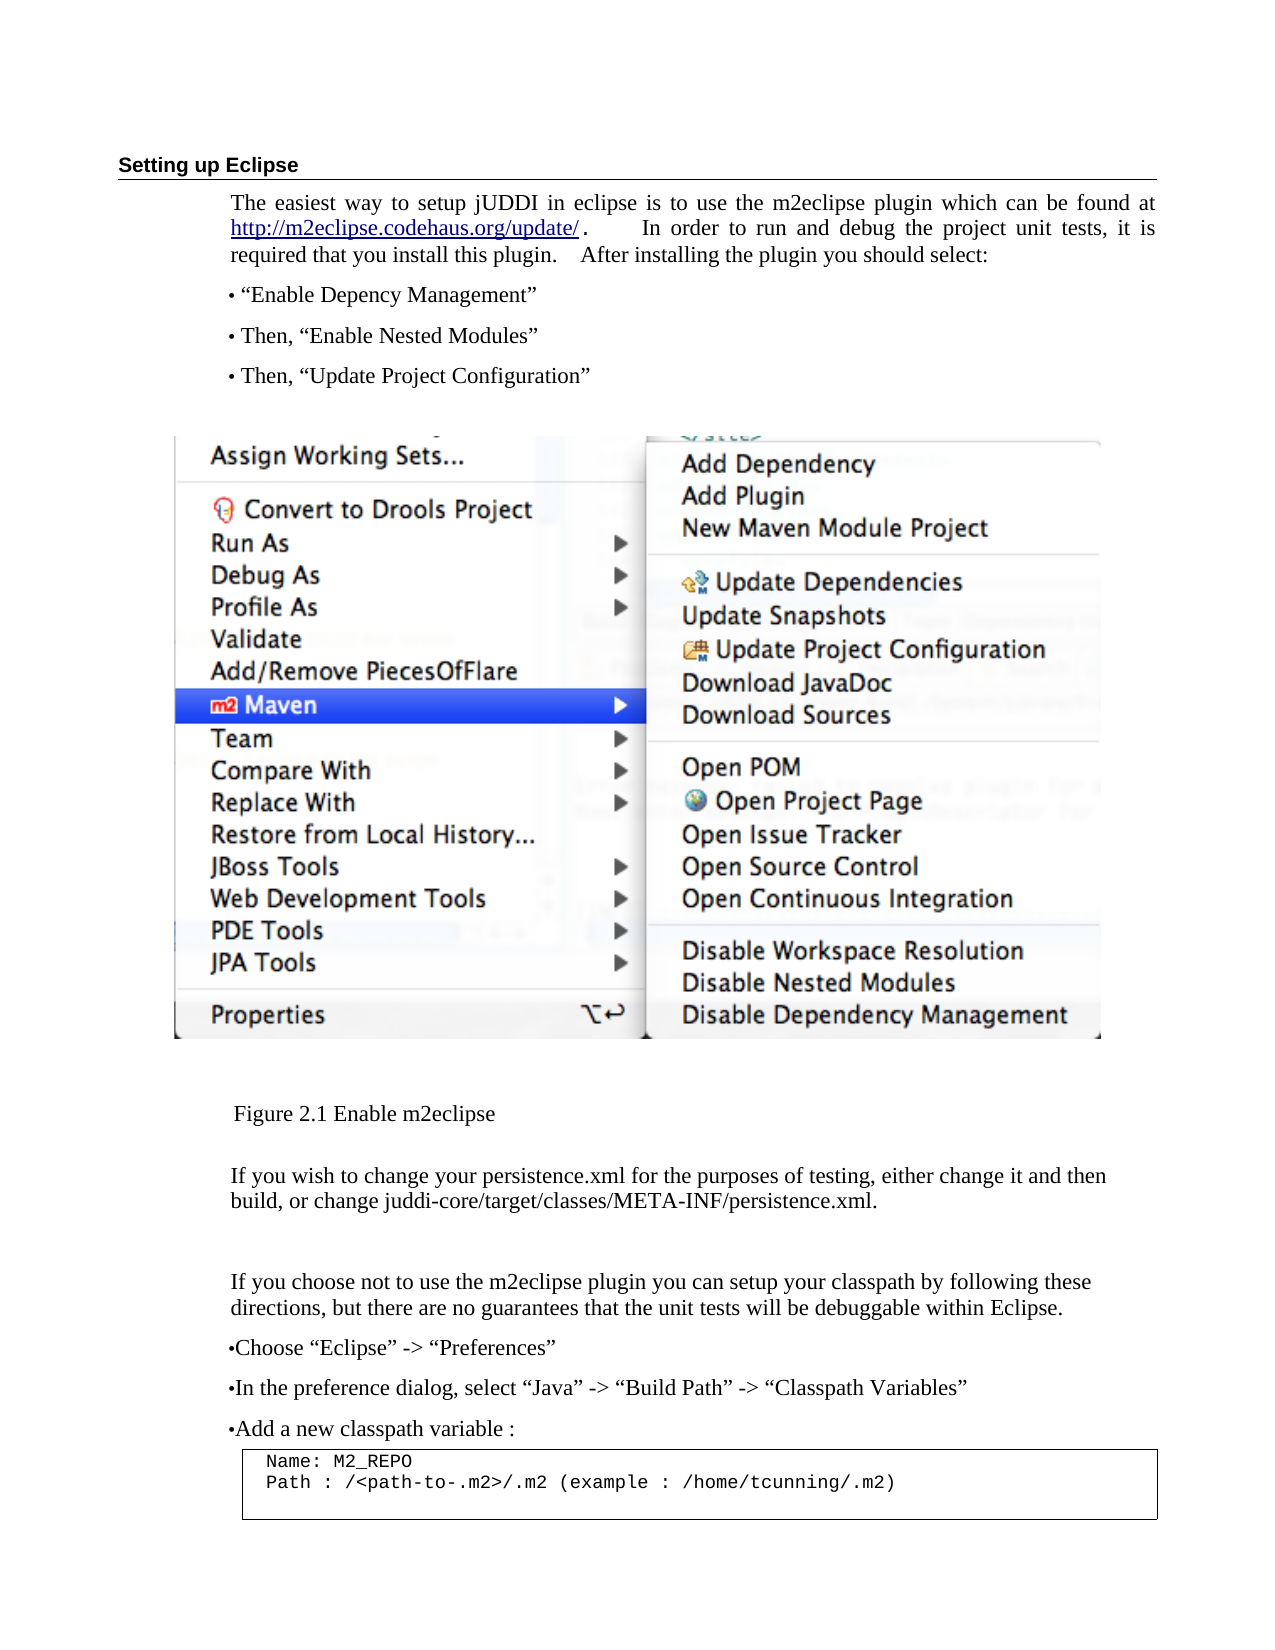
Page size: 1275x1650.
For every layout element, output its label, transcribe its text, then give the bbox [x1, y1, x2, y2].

text If you wish to change your persistence.xml for the purposes of testing, either change it and then build, or change juddi-core/target/classes/META-INF/persistence.xml. [230, 1163, 1157, 1214]
picture [174, 436, 1101, 1039]
list “Enable Depency Management” [228, 282, 1157, 308]
list Then, “Enable Nested Modules” [228, 323, 1157, 348]
text If you choose not to use the m2eclipse plugin you can setup your classpath by following these directions, but there are no guarantees that the unit tests will be debuggable within Eclipse. [230, 1269, 1157, 1320]
text Figure 2.1 Enable m2eclipse [233, 1101, 1157, 1126]
text The easiest way to setup jUDDI in eclipse is to use the m2eclipse plugin which can be found at http://m2eclipse.codehaus.org/update/. In order to run and debug the project unit tests, it is required that you install this plugin. After installing the plugin you should select: [230, 190, 1157, 267]
list Choose “Eclipse” -> “Preferences” [228, 1335, 1157, 1360]
list Then, “Update Project Configuration” [228, 363, 1157, 389]
list Add a new classpath variable : [228, 1416, 1157, 1441]
subtitle Setting up Eclipse [118, 154, 1157, 179]
text Name: M2_REPO [243, 1450, 1157, 1470]
text Path : /<path-to-.m2>/.m2 (example : /home/tcunning/.m2) [243, 1470, 1157, 1494]
list In the preference dialog, select “Java” -> “Build Path” -> “Classpath Variables” [228, 1375, 1157, 1401]
